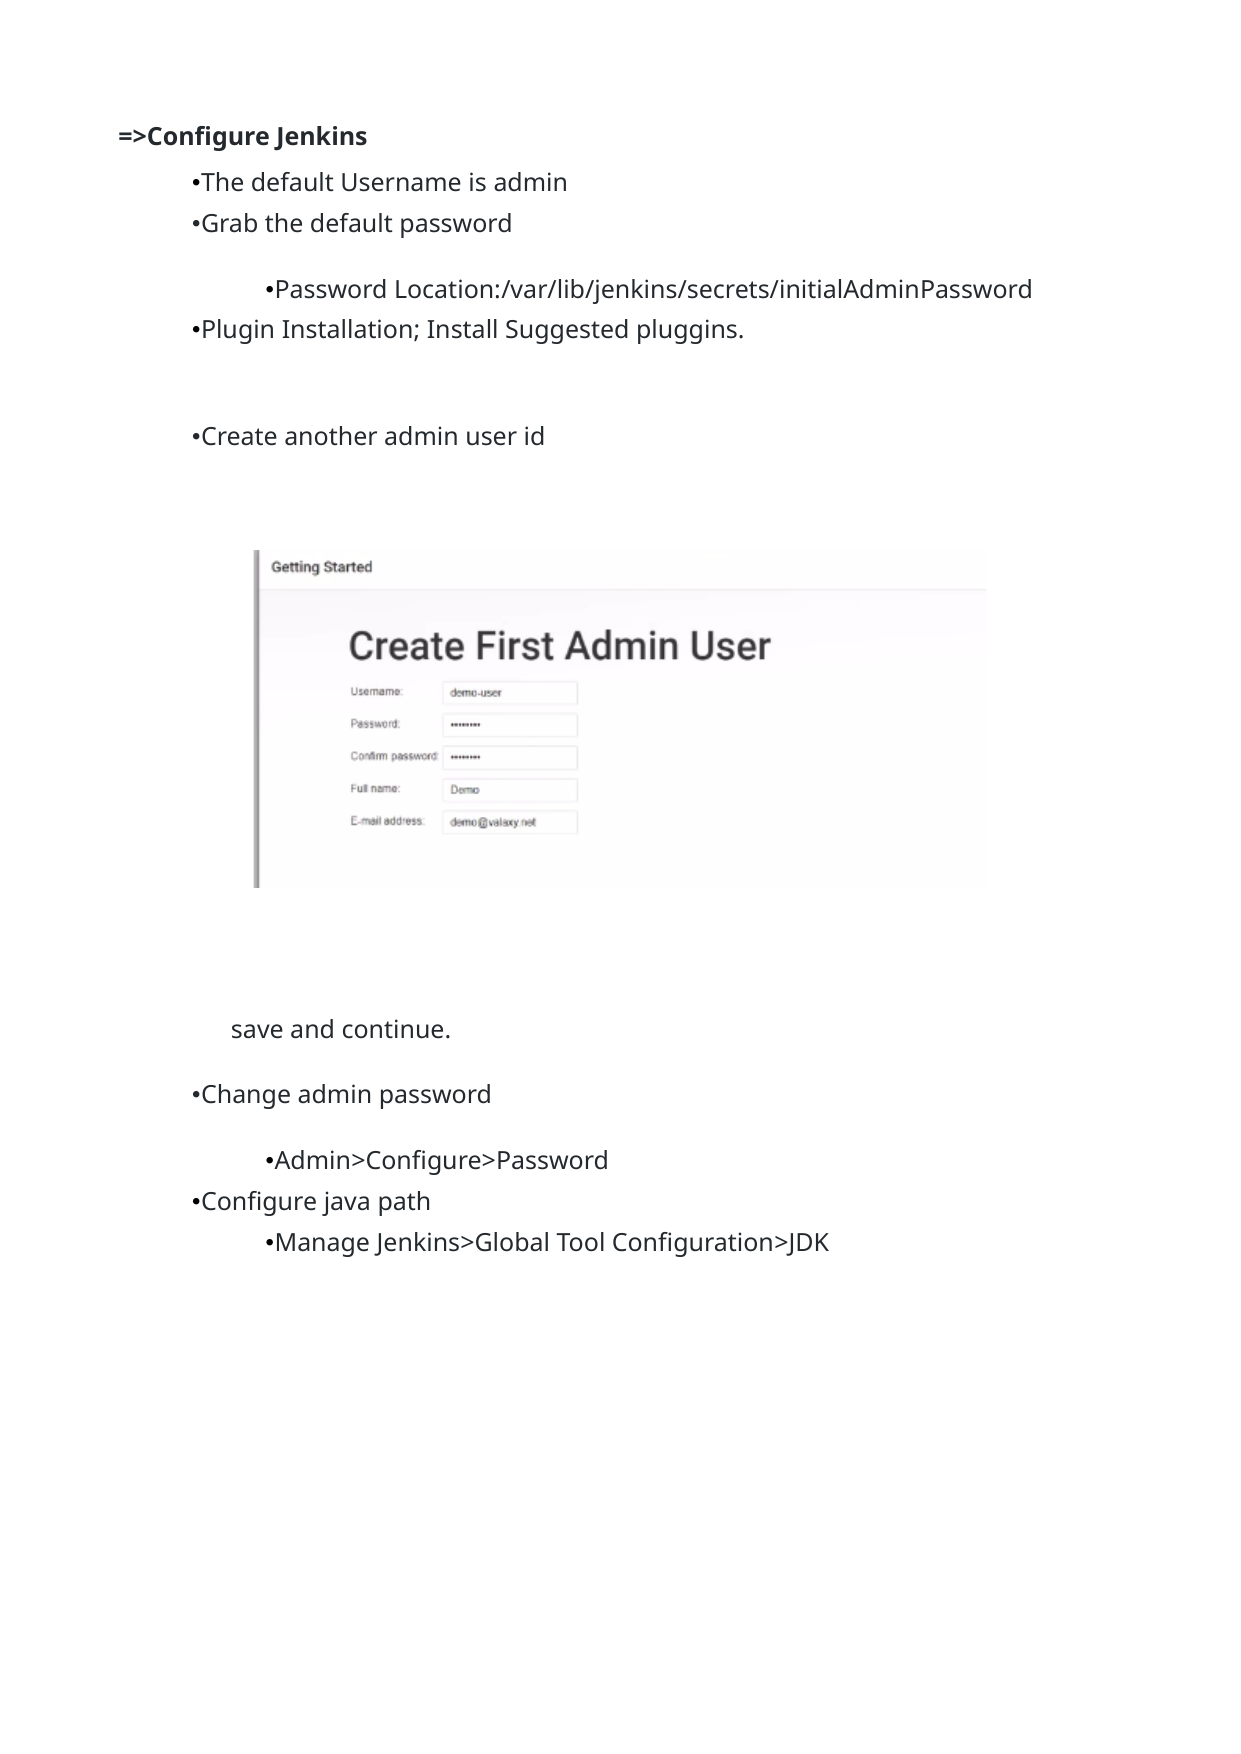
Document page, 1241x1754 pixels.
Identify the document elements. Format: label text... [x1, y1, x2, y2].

list Create another admin user id [118, 419, 1122, 453]
list Password Location:/var/lib/jenkins/secrets/initialAdminPassword [118, 271, 1122, 305]
list Grab the default password [118, 206, 1122, 239]
list Manage Jenkins>Global Tool Configuration>JDK [118, 1225, 1122, 1259]
picture [253, 550, 987, 888]
list The default Username is admin [118, 165, 1122, 199]
list Admin>Configure>Password [118, 1143, 1122, 1177]
subtitle =>Configure Jenkins [118, 118, 1122, 152]
list Change admin password [118, 1077, 1122, 1111]
list Plugin Installation; Install Suggested pluggins. [118, 312, 1122, 346]
list save and continue. [118, 1011, 1122, 1045]
list Configure java path [118, 1184, 1122, 1218]
